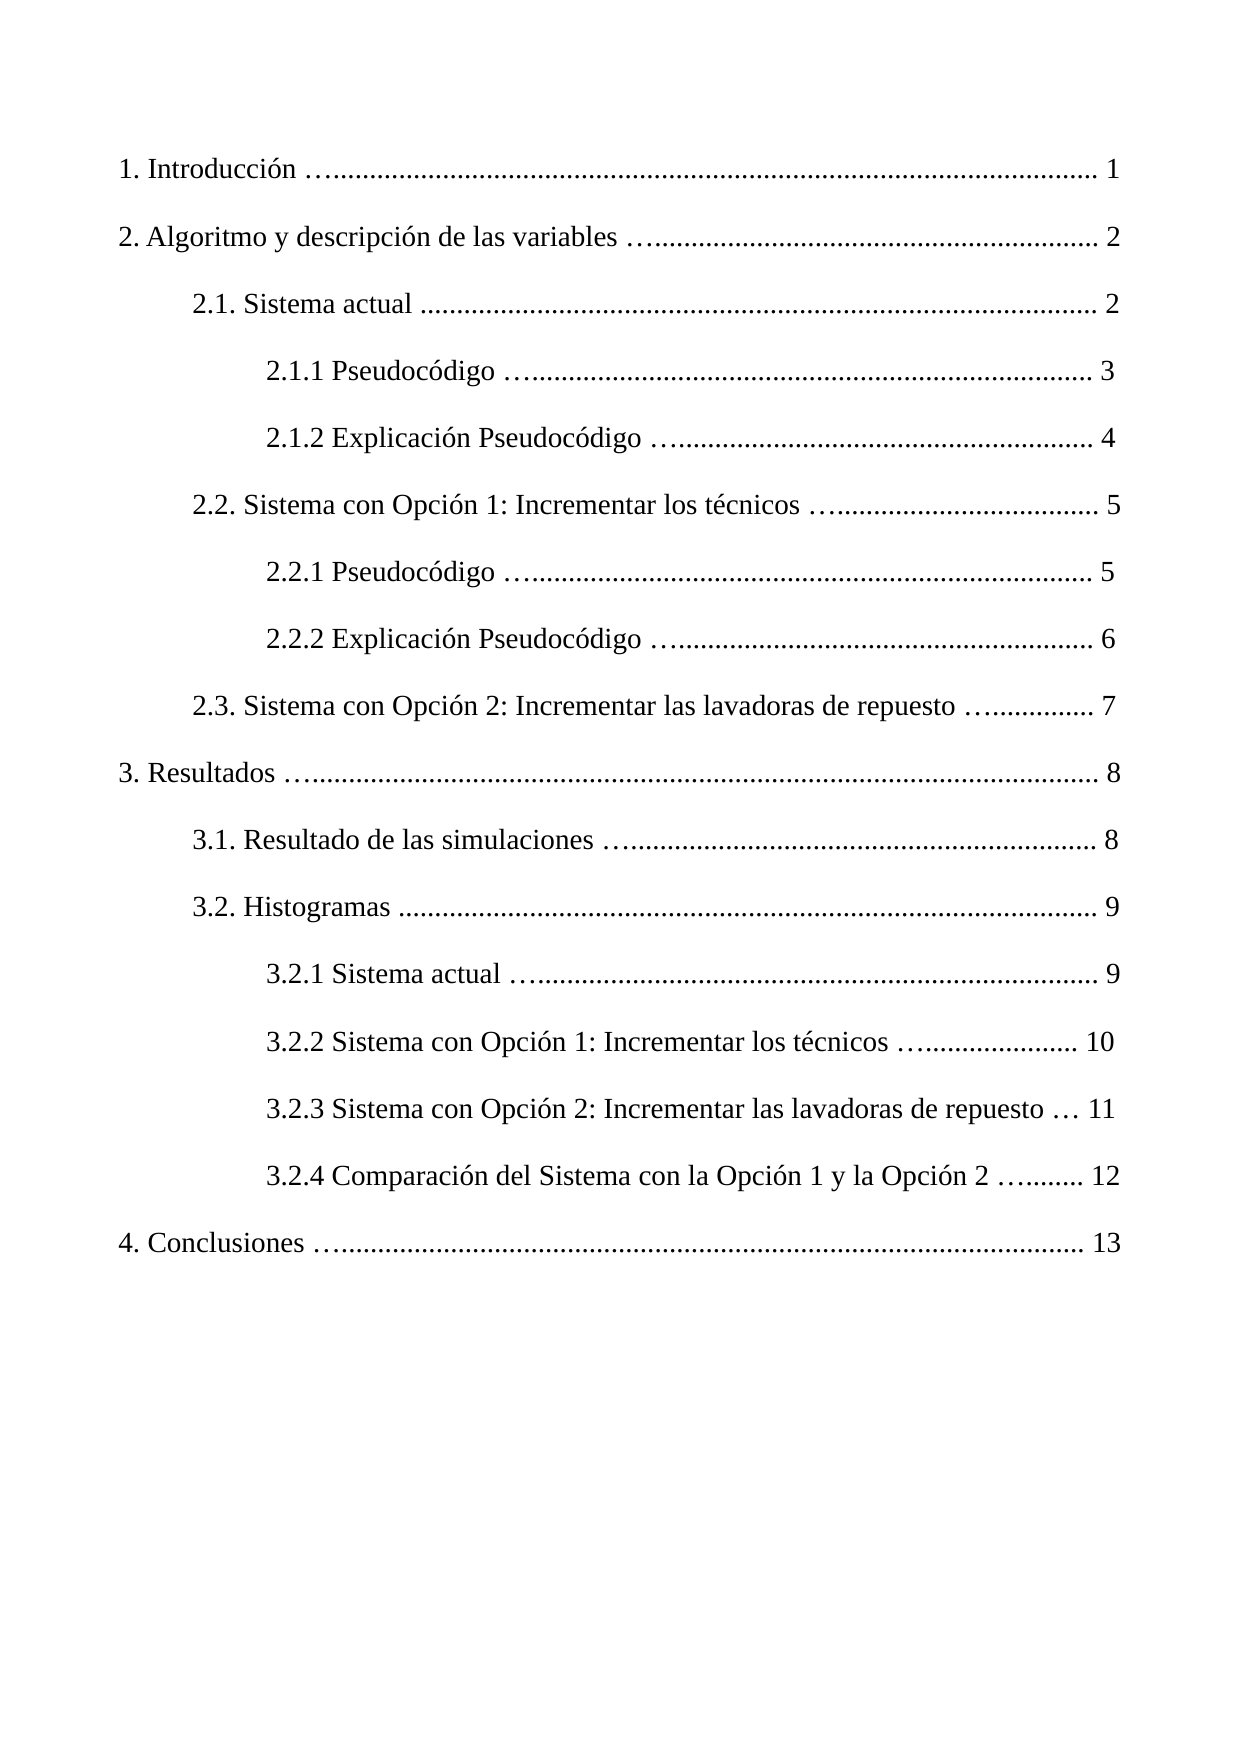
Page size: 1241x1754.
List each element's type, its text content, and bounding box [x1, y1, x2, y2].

text 2.2. Sistema con Opción 1: Incrementar los técnicos ….................................... 5 [118, 487, 1122, 521]
text 3.2.3 Sistema con Opción 2: Incrementar las lavadoras de repuesto … 11 [118, 1091, 1122, 1124]
text 3.2. Histogramas ................................................................................................ 9 [118, 889, 1122, 923]
text 2.1.1 Pseudocódigo …............................................................................. 3 [118, 353, 1122, 386]
text 3. Resultados …............................................................................................................ 8 [118, 755, 1122, 789]
text 3.2.1 Sistema actual …............................................................................. 9 [118, 957, 1122, 990]
text 4. Conclusiones …...................................................................................................... 13 [118, 1225, 1122, 1258]
text 2. Algoritmo y descripción de las variables …............................................................. 2 [118, 219, 1122, 252]
text 3.1. Resultado de las simulaciones …................................................................ 8 [118, 822, 1122, 856]
text 2.2.2 Explicación Pseudocódigo …......................................................... 6 [118, 621, 1122, 655]
text 3.2.4 Comparación del Sistema con la Opción 1 y la Opción 2 …........ 12 [118, 1158, 1122, 1191]
text 3.2.2 Sistema con Opción 1: Incrementar los técnicos …..................... 10 [118, 1024, 1122, 1057]
text 2.2.1 Pseudocódigo …............................................................................. 5 [118, 554, 1122, 588]
text 2.3. Sistema con Opción 2: Incrementar las lavadoras de repuesto ….............. 7 [118, 688, 1122, 722]
text 2.1.2 Explicación Pseudocódigo …......................................................... 4 [118, 420, 1122, 453]
text 2.1. Sistema actual ............................................................................................. 2 [118, 286, 1122, 319]
text 1. Introducción …......................................................................................................... 1 [118, 152, 1122, 185]
